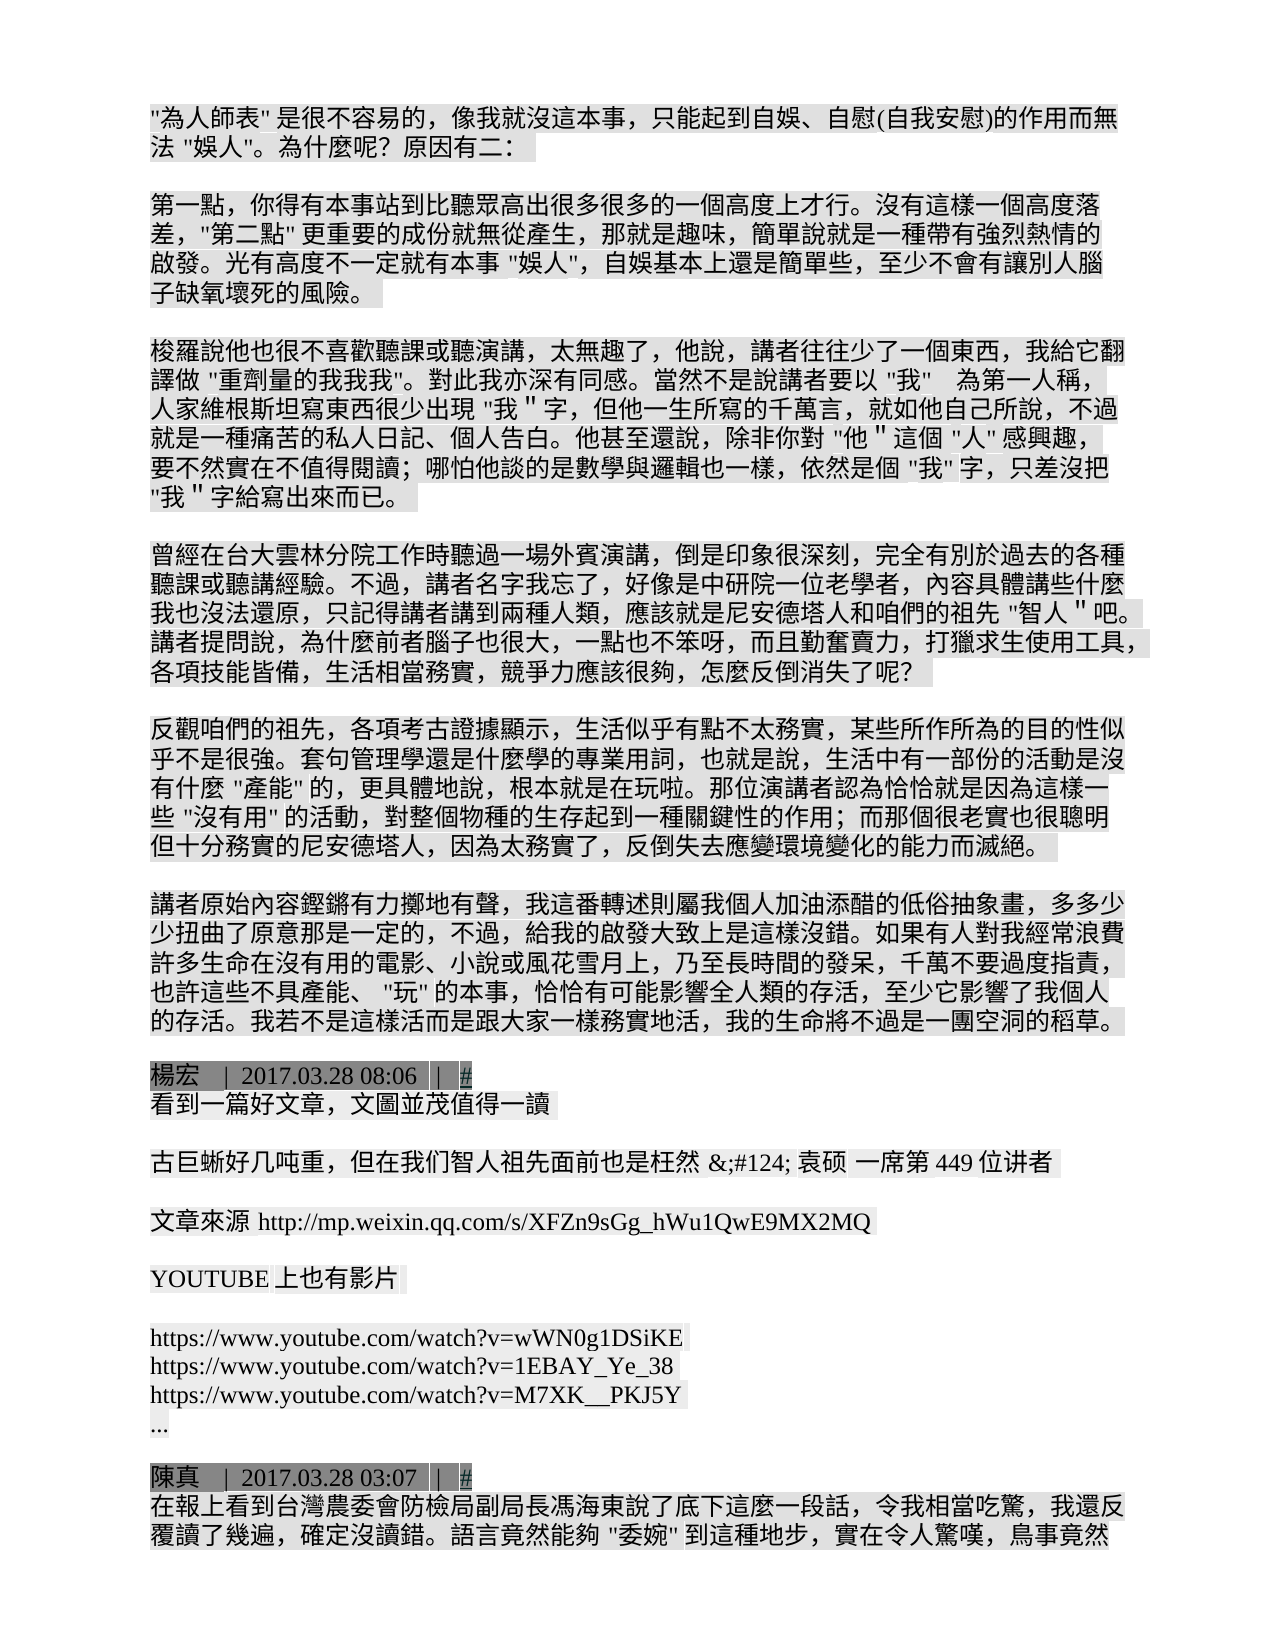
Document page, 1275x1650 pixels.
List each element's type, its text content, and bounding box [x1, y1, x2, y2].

text 楊宏 | 2017.03.28 08:06 | # [150, 1061, 1125, 1091]
text 看到一篇好文章，文圖並茂值得一讀 古巨蜥好几吨重，但在我们智人祖先面前也是枉然 &;#124; 袁硕 一席第449位讲者 文章來源 http://mp.weixin.qq.com/s/XFZn9sGg_hWu1QwE9MX2MQ YOUTUBE上也有影片 https://www.youtube.com/watch?v=wWN0g1DSiKE https://www.youtube.com/watch?v=1EBAY_Ye_38 https://www.youtube.com/watch?v=M7XK__PKJ5Y ... [150, 1091, 1125, 1438]
text 陳真 | 2017.03.28 03:07 | # [150, 1463, 1125, 1492]
text 從小就很不喜歡(被人)上課，上久了，真是會要了我一條小命；因此，只要能溜、能翹課，絕對不會浪費一秒鐘在課堂。大學六年 (實習那一年不算)，我走到海邊、走向荒野、走進電影院的時間，肯定遠遠超過我走進教室；不是因為我缺乏求知慾，而是因為台灣的教育實在很缺氧。許多課，真是聽得很痛苦，經常很想當場乾脆掐 LP 自我了斷算了。 大學畢業後還是一樣，凡是什麼研討會有的沒的，能免則免，不用算我一份。我不是說那些東西統統沒用，而只是說那些往往不是我的食物與養份，我的大腦和心靈更需要一點別的東西。來到國外後，方才覺得上課或研討會多少還是有點趣味。 "為人師表" 是很不容易的，像我就沒這本事，只能起到自娛、自慰(自我安慰)的作用而無法 "娛人"。為什麼呢？原因有二： 第一點，你得有本事站到比聽眾高出很多很多的一個高度上才行。沒有這樣一個高度落差，"第二點" 更重要的成份就無從產生，那就是趣味，簡單說就是一種帶有強烈熱情的啟發。光有高度不一定就有本事 "娛人"，自娛基本上還是簡單些，至少不會有讓別人腦子缺氧壞死的風險。 梭羅說他也很不喜歡聽課或聽演講，太無趣了，他說，講者往往少了一個東西，我給它翻譯做 "重劑量的我我我"。對此我亦深有同感。當然不是說講者要以 "我" 為第一人稱，人家維根斯坦寫東西很少出現 "我＂字，但他一生所寫的千萬言，就如他自己所說，不過就是一種痛苦的私人日記、個人告白。他甚至還說，除非你對 "他＂這個 "人" 感興趣，要不然實在不值得閱讀；哪怕他談的是數學與邏輯也一樣，依然是個 "我" 字，只差沒把 "我＂字給寫出來而已。 曾經在台大雲林分院工作時聽過一場外賓演講，倒是印象很深刻，完全有別於過去的各種聽課或聽講經驗。不過，講者名字我忘了，好像是中研院一位老學者，內容具體講些什麼我也沒法還原，只記得講者講到兩種人類，應該就是尼安德塔人和咱們的祖先 "智人＂吧。講者提問說，為什麼前者腦子也很大，一點也不笨呀，而且勤奮賣力，打獵求生使用工具，各項技能皆備，生活相當務實，競爭力應該很夠，怎麼反倒消失了呢？ 反觀咱們的祖先，各項考古證據顯示，生活似乎有點不太務實，某些所作所為的目的性似乎不是很強。套句管理學還是什麼學的專業用詞，也就是說，生活中有一部份的活動是沒有什麼 "產能" 的，更具體地說，根本就是在玩啦。那位演講者認為恰恰就是因為這樣一些 "沒有用" 的活動，對整個物種的生存起到一種關鍵性的作用；而那個很老實也很聰明但十分務實的尼安德塔人，因為太務實了，反倒失去應變環境變化的能力而滅絕。 講者原始內容鏗鏘有力擲地有聲，我這番轉述則屬我個人加油添醋的低俗抽象畫，多多少少扭曲了原意那是一定的，不過，給我的啟發大致上是這樣沒錯。如果有人對我經常浪費許多生命在沒有用的電影、小說或風花雪月上，乃至長時間的發呆，千萬不要過度指責，也許這些不具產能、 "玩" 的本事，恰恰有可能影響全人類的存活，至少它影響了我個人的存活。我若不是這樣活而是跟大家一樣務實地活，我的生命將不過是一團空洞的稻草。 [150, 75, 1125, 1036]
